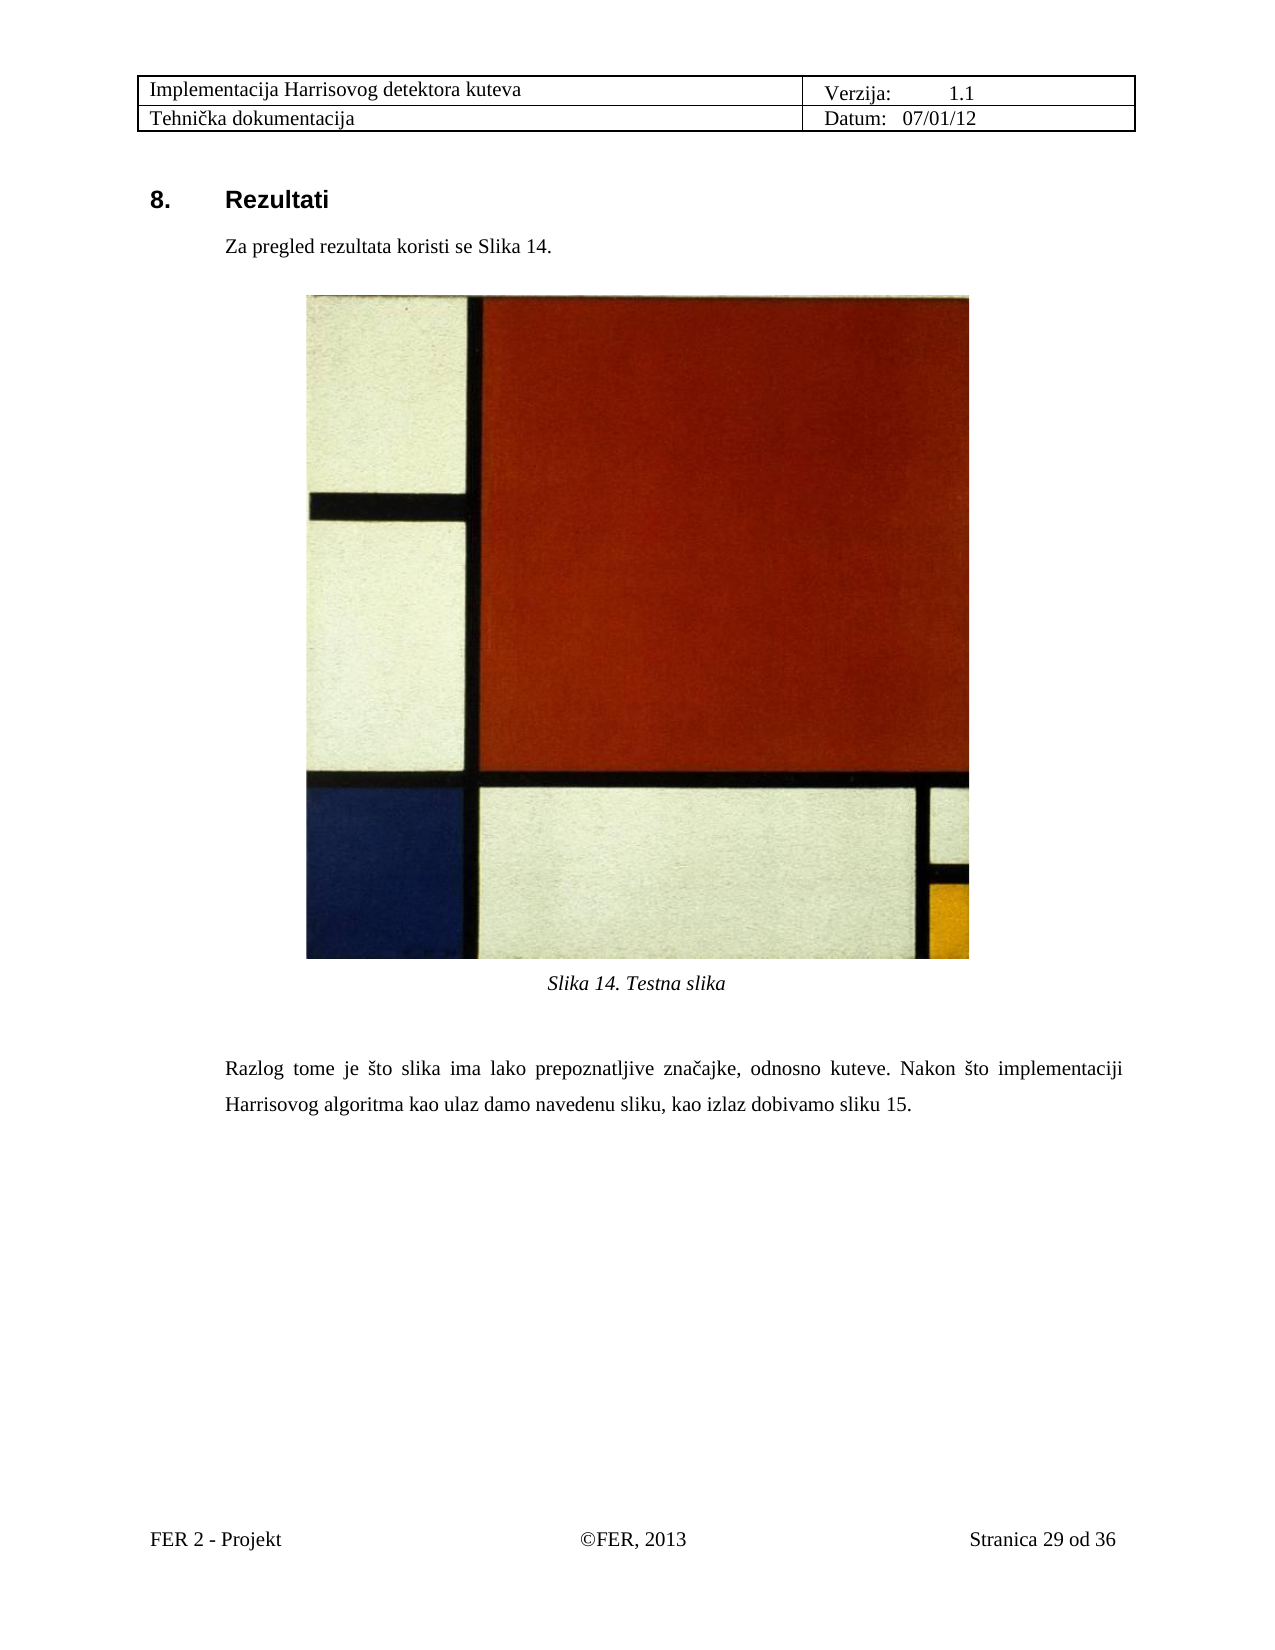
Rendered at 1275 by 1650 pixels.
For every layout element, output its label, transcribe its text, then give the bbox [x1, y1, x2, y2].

subtitle Rezultati [150, 185, 1125, 213]
text Za pregled rezultata koristi se Slika 14. [225, 234, 1125, 258]
text Razlog tome je što slika ima lako prepoznatljive značajke, odnosno kuteve. Nakon što implementaciji Harrisovog algoritma kao ulaz damo navedenu sliku, kao izlaz dobivamo sliku 15. [225, 1056, 1125, 1116]
text Slika 14. Testna slika [306, 959, 969, 995]
picture [306, 295, 970, 959]
